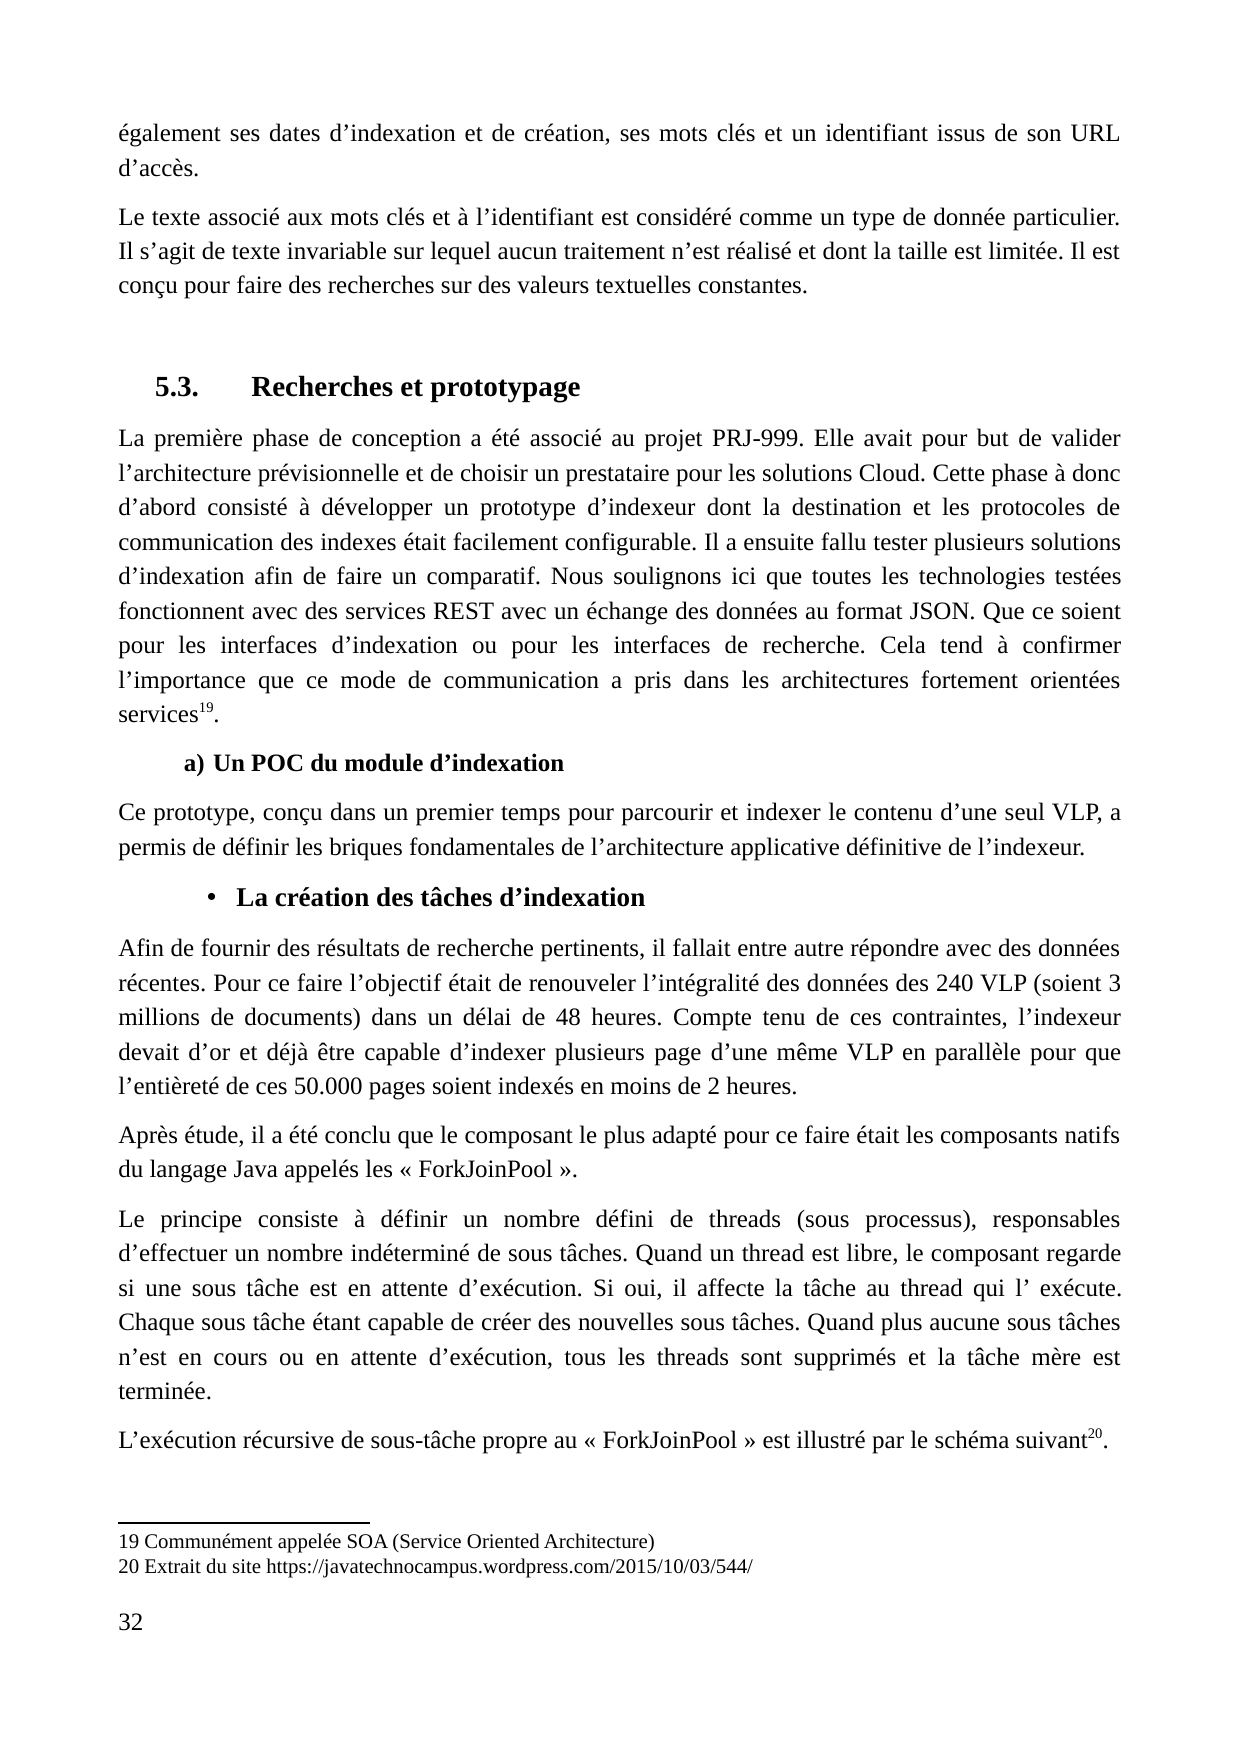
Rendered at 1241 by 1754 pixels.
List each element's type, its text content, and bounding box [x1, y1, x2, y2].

text L’exécution récursive de sous-tâche propre au « ForkJoinPool » est illustré par le schéma suivant. [118, 1425, 1122, 1454]
text Afin de fournir des résultats de recherche pertinents, il fallait entre autre répondre avec des données récentes. Pour ce faire l’objectif était de renouveler l’intégralité des données des 240 VLP (soient 3 millions de documents) dans un délai de 48 heures. Compte tenu de ces contraintes, l’indexeur devait d’or et déjà être capable d’indexer plusieurs page d’une même VLP en parallèle pour que l’entièreté de ces 50.000 pages soient indexés en moins de 2 heures. [118, 933, 1122, 1100]
text La première phase de conception a été associé au projet PRJ-999. Elle avait pour but de valider l’architecture prévisionnelle et de choisir un prestataire pour les solutions Cloud. Cette phase à donc d’abord consisté à développer un prototype d’indexeur dont la destination et les protocoles de communication des indexes était facilement configurable. Il a ensuite fallu tester plusieurs solutions d’indexation afin de faire un comparatif. Nous soulignons ici que toutes les technologies testées fonctionnent avec des services REST avec un échange des données au format JSON. Que ce soient pour les interfaces d’indexation ou pour les interfaces de recherche. Cela tend à confirmer l’importance que ce mode de communication a pris dans les architectures fortement orientées services. [118, 423, 1122, 728]
subtitle Recherches et prototypage [148, 369, 1122, 402]
text Ce prototype, conçu dans un premier temps pour parcourir et indexer le contenu d’une seul VLP, a permis de définir les briques fondamentales de l’architecture applicative définitive de l’indexeur. [118, 797, 1122, 861]
subtitle La création des tâches d’indexation [207, 881, 1122, 912]
text également ses dates d’indexation et de création, ses mots clés et un identifiant issus de son URL d’accès. [118, 118, 1122, 181]
text Le principe consiste à définir un nombre défini de threads (sous processus), responsables d’effectuer un nombre indéterminé de sous tâches. Quand un thread est libre, le composant regarde si une sous tâche est en attente d’exécution. Si oui, il affecte la tâche au thread qui l’ exécute. Chaque sous tâche étant capable de créer des nouvelles sous tâches. Quand plus aucune sous tâches n’est en cours ou en attente d’exécution, tous les threads sont supprimés et la tâche mère est terminée. [118, 1204, 1122, 1405]
text Extrait du site https://javatechnocampus.wordpress.com/2015/10/03/544/ [118, 1553, 1122, 1578]
text Après étude, il a été conclu que le composant le plus adapté pour ce faire était les composants natifs du langage Java appelés les « ForkJoinPool ». [118, 1120, 1122, 1183]
text Communément appelée SOA (Service Oriented Architecture) [118, 1529, 1122, 1553]
text Le texte associé aux mots clés et à l’identifiant est considéré comme un type de donnée particulier. Il s’agit de texte invariable sur lequel aucun traitement n’est réalisé et dont la taille est limitée. Il est conçu pour faire des recherches sur des valeurs textuelles constantes. [118, 202, 1122, 299]
subtitle Un POC du module d’indexation [177, 748, 1122, 777]
